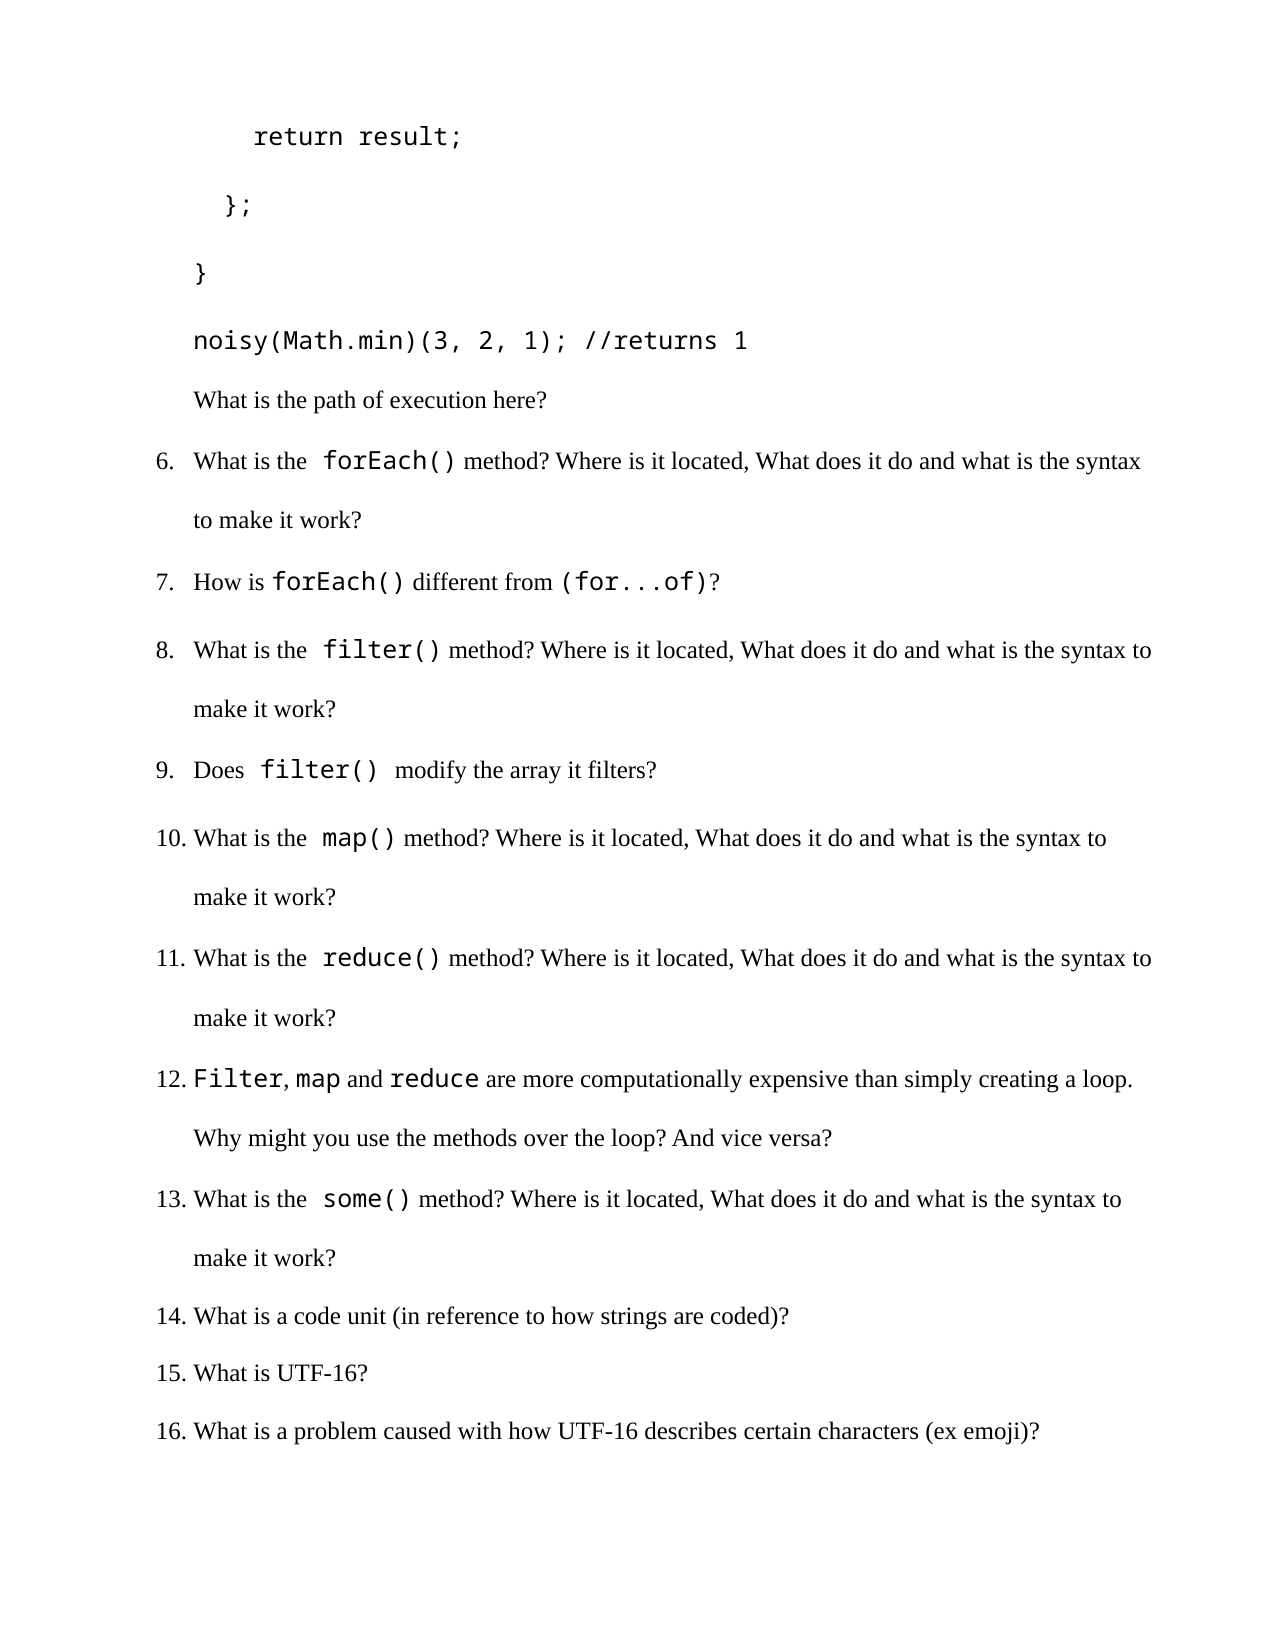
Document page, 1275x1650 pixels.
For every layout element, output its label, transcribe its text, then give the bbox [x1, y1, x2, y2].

list What is the forEach() method? Where is it located, What does it do and what is the syntax to make it work? [156, 443, 1157, 534]
list What is UTF-16? [156, 1358, 1157, 1387]
list Filter, map and reduce are more computationally expensive than simply creating a loop. Why might you use the methods over the loop? And vice versa? [156, 1060, 1157, 1152]
list How is forEach() different from (for...of)? [156, 563, 1157, 597]
list Does filter() modify the array it filters? [156, 752, 1157, 786]
list return result; }; } noisy(Math.min)(3, 2, 1); //returns 1 What is the path of execution here? [156, 118, 1157, 414]
list What is the reduce() method? Where is it located, What does it do and what is the syntax to make it work? [156, 940, 1157, 1032]
list What is the some() method? Where is it located, What does it do and what is the syntax to make it work? [156, 1181, 1157, 1272]
list What is a problem caused with how UTF-16 describes certain characters (ex emoji)? [156, 1416, 1157, 1445]
list What is the map() method? Where is it located, What does it do and what is the syntax to make it work? [156, 820, 1157, 911]
list What is the filter() method? Where is it located, What does it do and what is the syntax to make it work? [156, 631, 1157, 723]
list What is a code unit (in reference to how strings are coded)? [156, 1301, 1157, 1330]
